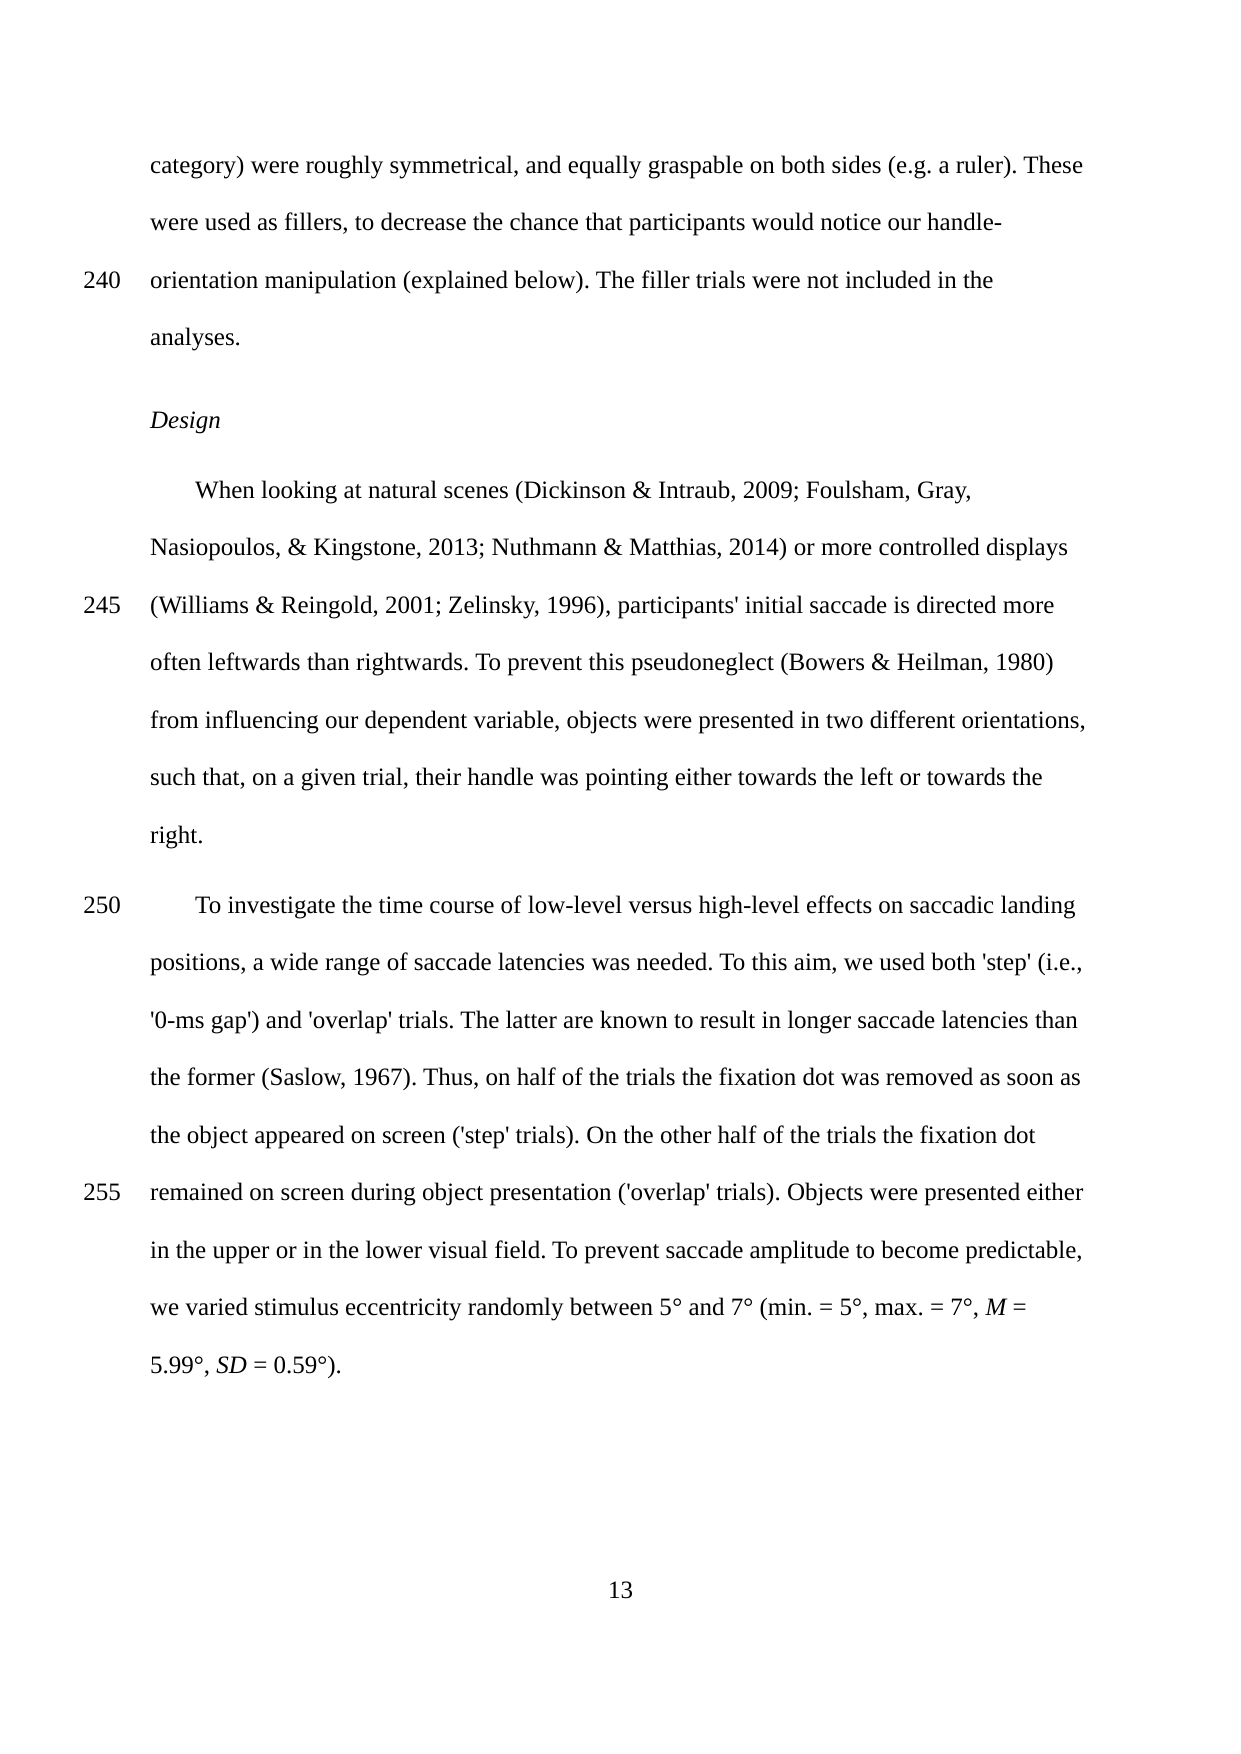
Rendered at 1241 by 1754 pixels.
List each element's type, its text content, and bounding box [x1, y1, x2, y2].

subtitle Design [150, 405, 1091, 434]
text When looking at natural scenes (Dickinson & Intraub, 2009; Foulsham, Gray, Nasiopoulos, & Kingstone, 2013; Nuthmann & Matthias, 2014) or more controlled displays (Williams & Reingold, 2001; Zelinsky, 1996), participants' initial saccade is directed more often leftwards than rightwards. To prevent this pseudoneglect (Bowers & Heilman, 1980) from influencing our dependent variable, objects were presented in two different orientations, such that, on a given trial, their handle was pointing either towards the left or towards the right. [150, 475, 1091, 849]
text category) were roughly symmetrical, and equally graspable on both sides (e.g. a ruler). These were used as fillers, to decrease the chance that participants would notice our handle-orientation manipulation (explained below). The filler trials were not included in the analyses. [150, 150, 1091, 351]
text To investigate the time course of low-level versus high-level effects on saccadic landing positions, a wide range of saccade latencies was needed. To this aim, we used both 'step' (i.e., '0-ms gap') and 'overlap' trials. The latter are known to result in longer saccade latencies than the former (Saslow, 1967). Thus, on half of the trials the fixation dot was removed as soon as the object appeared on screen ('step' trials). On the other half of the trials the fixation dot remained on screen during object presentation ('overlap' trials). Objects were presented either in the upper or in the lower visual field. To prevent saccade amplitude to become predictable, we varied stimulus eccentricity randomly between 5° and 7° (min. = 5°, max. = 7°, M = 5.99°, SD = 0.59°). [150, 890, 1091, 1379]
